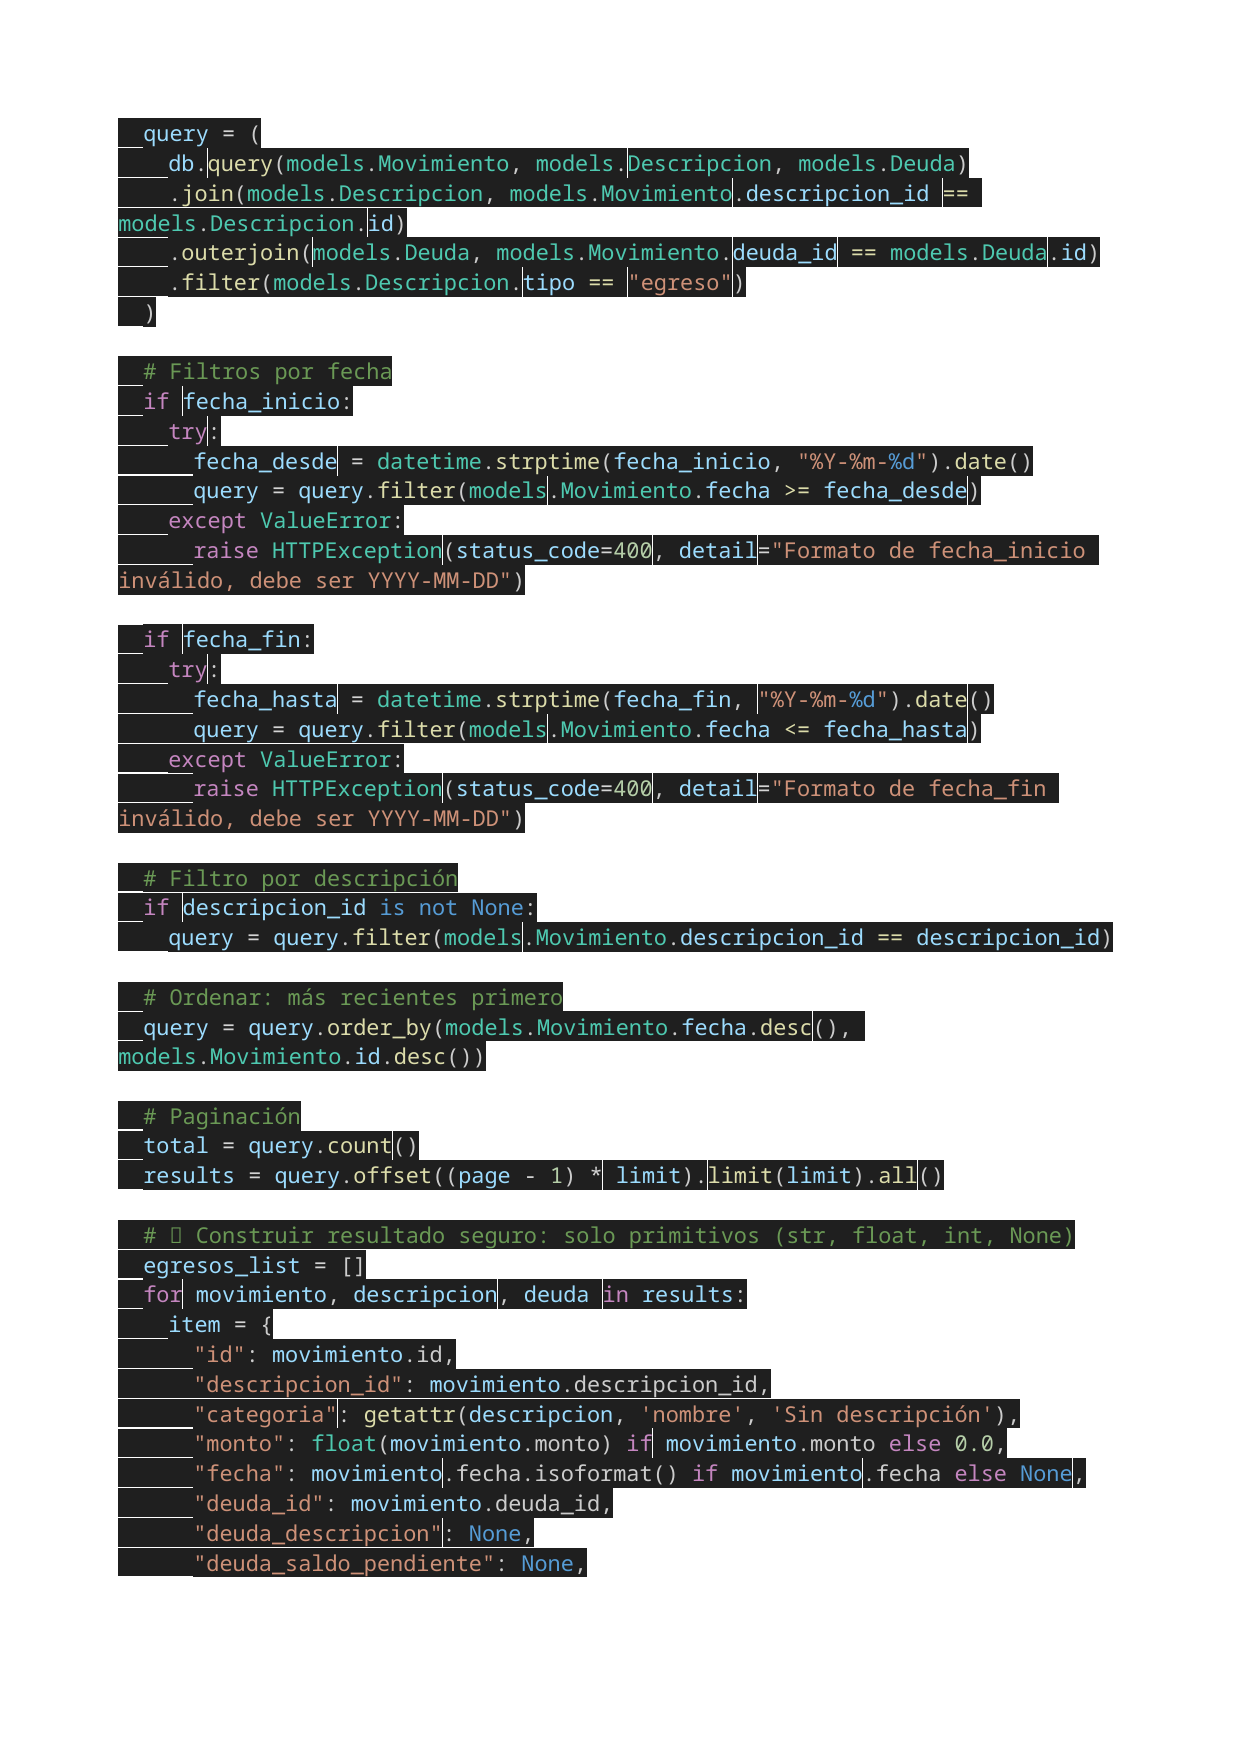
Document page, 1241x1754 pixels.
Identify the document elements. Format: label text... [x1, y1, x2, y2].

text item = { [118, 1309, 1122, 1339]
text query = query.order_by(models.Movimiento.fecha.desc(), models.Movimiento.id.desc()) [118, 1011, 1122, 1071]
text query = query.filter(models.Movimiento.fecha >= fecha_desde) [118, 476, 1122, 505]
text "categoria": getattr(descripcion, 'nombre', 'Sin descripción'), [118, 1398, 1122, 1428]
text except ValueError: [118, 743, 1122, 773]
text raise HTTPException(status_code=400, detail="Formato de fecha_inicio inválido, debe ser YYYY-MM-DD") [118, 535, 1122, 595]
text results = query.offset((page - 1) * limit).limit(limit).all() [118, 1160, 1122, 1190]
text for movimiento, descripcion, deuda in results: [118, 1279, 1122, 1309]
text total = query.count() [118, 1131, 1122, 1160]
text "descripcion_id": movimiento.descripcion_id, [118, 1369, 1122, 1398]
text if descripcion_id is not None: [118, 892, 1122, 922]
text "deuda_descripcion": None, [118, 1518, 1122, 1547]
text # Filtros por fecha [118, 356, 1122, 386]
text try: [118, 416, 1122, 446]
text except ValueError: [118, 505, 1122, 535]
text query = ( [118, 118, 1122, 148]
text try: [118, 654, 1122, 684]
text query = query.filter(models.Movimiento.fecha <= fecha_hasta) [118, 714, 1122, 743]
text "monto": float(movimiento.monto) if movimiento.monto else 0.0, [118, 1428, 1122, 1458]
text # Ordenar: más recientes primero [118, 982, 1122, 1011]
text .join(models.Descripcion, models.Movimiento.descripcion_id == models.Descripcion.id) [118, 178, 1122, 237]
text fecha_desde = datetime.strptime(fecha_inicio, "%Y-%m-%d").date() [118, 446, 1122, 476]
text raise HTTPException(status_code=400, detail="Formato de fecha_fin inválido, debe ser YYYY-MM-DD") [118, 773, 1122, 833]
text ) [118, 297, 1122, 327]
text db.query(models.Movimiento, models.Descripcion, models.Deuda) [118, 148, 1122, 178]
text # ✅ Construir resultado seguro: solo primitivos (str, float, int, None) [118, 1220, 1122, 1249]
text egresos_list = [] [118, 1249, 1122, 1279]
text "id": movimiento.id, [118, 1339, 1122, 1369]
text if fecha_fin: [118, 624, 1122, 654]
text query = query.filter(models.Movimiento.descripcion_id == descripcion_id) [118, 922, 1122, 952]
text .outerjoin(models.Deuda, models.Movimiento.deuda_id == models.Deuda.id) [118, 237, 1122, 267]
text # Filtro por descripción [118, 863, 1122, 892]
text # Paginación [118, 1101, 1122, 1131]
text "fecha": movimiento.fecha.isoformat() if movimiento.fecha else None, [118, 1458, 1122, 1488]
text "deuda_id": movimiento.deuda_id, [118, 1488, 1122, 1518]
text "deuda_saldo_pendiente": None, [118, 1547, 1122, 1577]
text fecha_hasta = datetime.strptime(fecha_fin, "%Y-%m-%d").date() [118, 684, 1122, 714]
text .filter(models.Descripcion.tipo == "egreso") [118, 267, 1122, 297]
text if fecha_inicio: [118, 386, 1122, 416]
